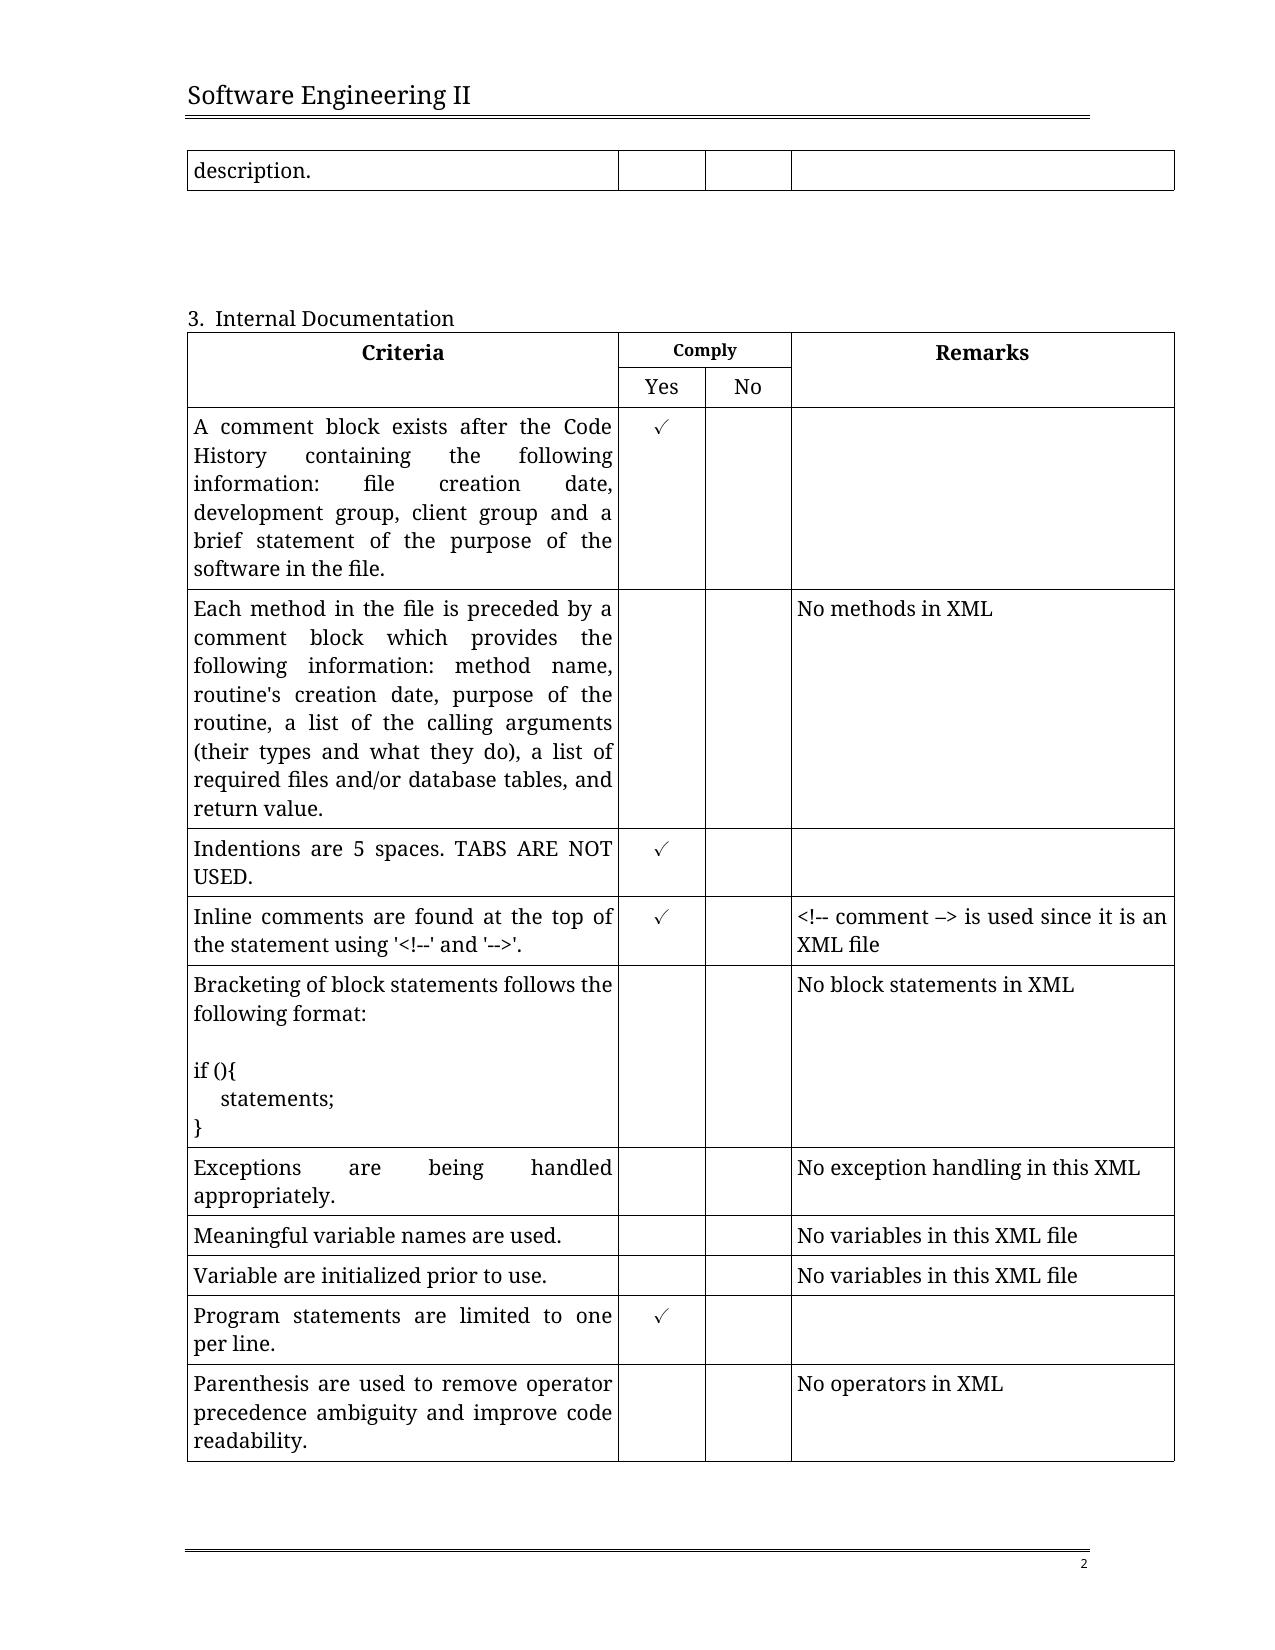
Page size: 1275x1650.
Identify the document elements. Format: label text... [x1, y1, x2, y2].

table_cell [619, 1365, 705, 1461]
table_cell A comment block exists after the Code History containing the following information: file creation date, development group, client group and a brief statement of the purpose of the software in the file. [188, 408, 618, 589]
table_cell [619, 1148, 705, 1215]
table_cell [619, 590, 705, 828]
table_cell [619, 966, 705, 1147]
table_cell [792, 1296, 1174, 1364]
table_cell [706, 151, 791, 190]
table_cell No exception handling in this XML [792, 1148, 1174, 1215]
table_cell [706, 1216, 791, 1255]
table_cell Bracketing of block statements follows the following format: if (){ statements; } [188, 966, 618, 1147]
table_cell Variable are initialized prior to use. [188, 1256, 618, 1295]
table_cell No operators in XML [792, 1365, 1174, 1461]
table_cell Parenthesis are used to remove operator precedence ambiguity and improve code readability. [188, 1365, 618, 1461]
table_cell Program statements are limited to one per line. [188, 1296, 618, 1364]
table_cell Meaningful variable names are used. [188, 1216, 618, 1255]
table_cell [619, 151, 705, 190]
table_cell description. [188, 151, 618, 190]
table_cell Exceptions are being handled appropriately. [188, 1148, 618, 1215]
table_cell [706, 590, 791, 828]
table_cell [706, 1296, 791, 1364]
table_cell Each method in the file is preceded by a comment block which provides the following information: method name, routine's creation date, purpose of the routine, a list of the calling arguments (their types and what they do), a list of required files and/or database tables, and return value. [188, 590, 618, 828]
table_cell ✓ [619, 408, 705, 589]
table_cell [792, 408, 1174, 589]
table_cell <!-- comment –> is used since it is an XML file [792, 897, 1174, 965]
table_cell ✓ [619, 897, 705, 965]
table_cell [706, 1256, 791, 1295]
table_cell [706, 1365, 791, 1461]
table_cell [619, 1256, 705, 1295]
table_cell [792, 829, 1174, 896]
table_header Remarks [792, 333, 1174, 407]
table_header Criteria [188, 333, 618, 407]
table_cell [792, 151, 1174, 190]
table_cell No block statements in XML [792, 966, 1174, 1147]
table_cell No variables in this XML file [792, 1216, 1174, 1255]
table_cell ✓ [619, 829, 705, 896]
table_cell Inline comments are found at the top of the statement using '<!--' and '-->'. [188, 897, 618, 965]
text 3. Internal Documentation [187, 304, 1087, 332]
table_cell [706, 897, 791, 965]
table_cell [706, 966, 791, 1147]
table_cell [619, 1216, 705, 1255]
table_cell Yes [619, 368, 705, 407]
table_cell [706, 829, 791, 896]
table_cell No methods in XML [792, 590, 1174, 828]
table_header Comply [619, 333, 791, 367]
table_cell Indentions are 5 spaces. TABS ARE NOT USED. [188, 829, 618, 896]
table_cell ✓ [619, 1296, 705, 1364]
table_cell [706, 1148, 791, 1215]
table_cell No variables in this XML file [792, 1256, 1174, 1295]
table_cell No [706, 368, 791, 407]
table_cell [706, 408, 791, 589]
